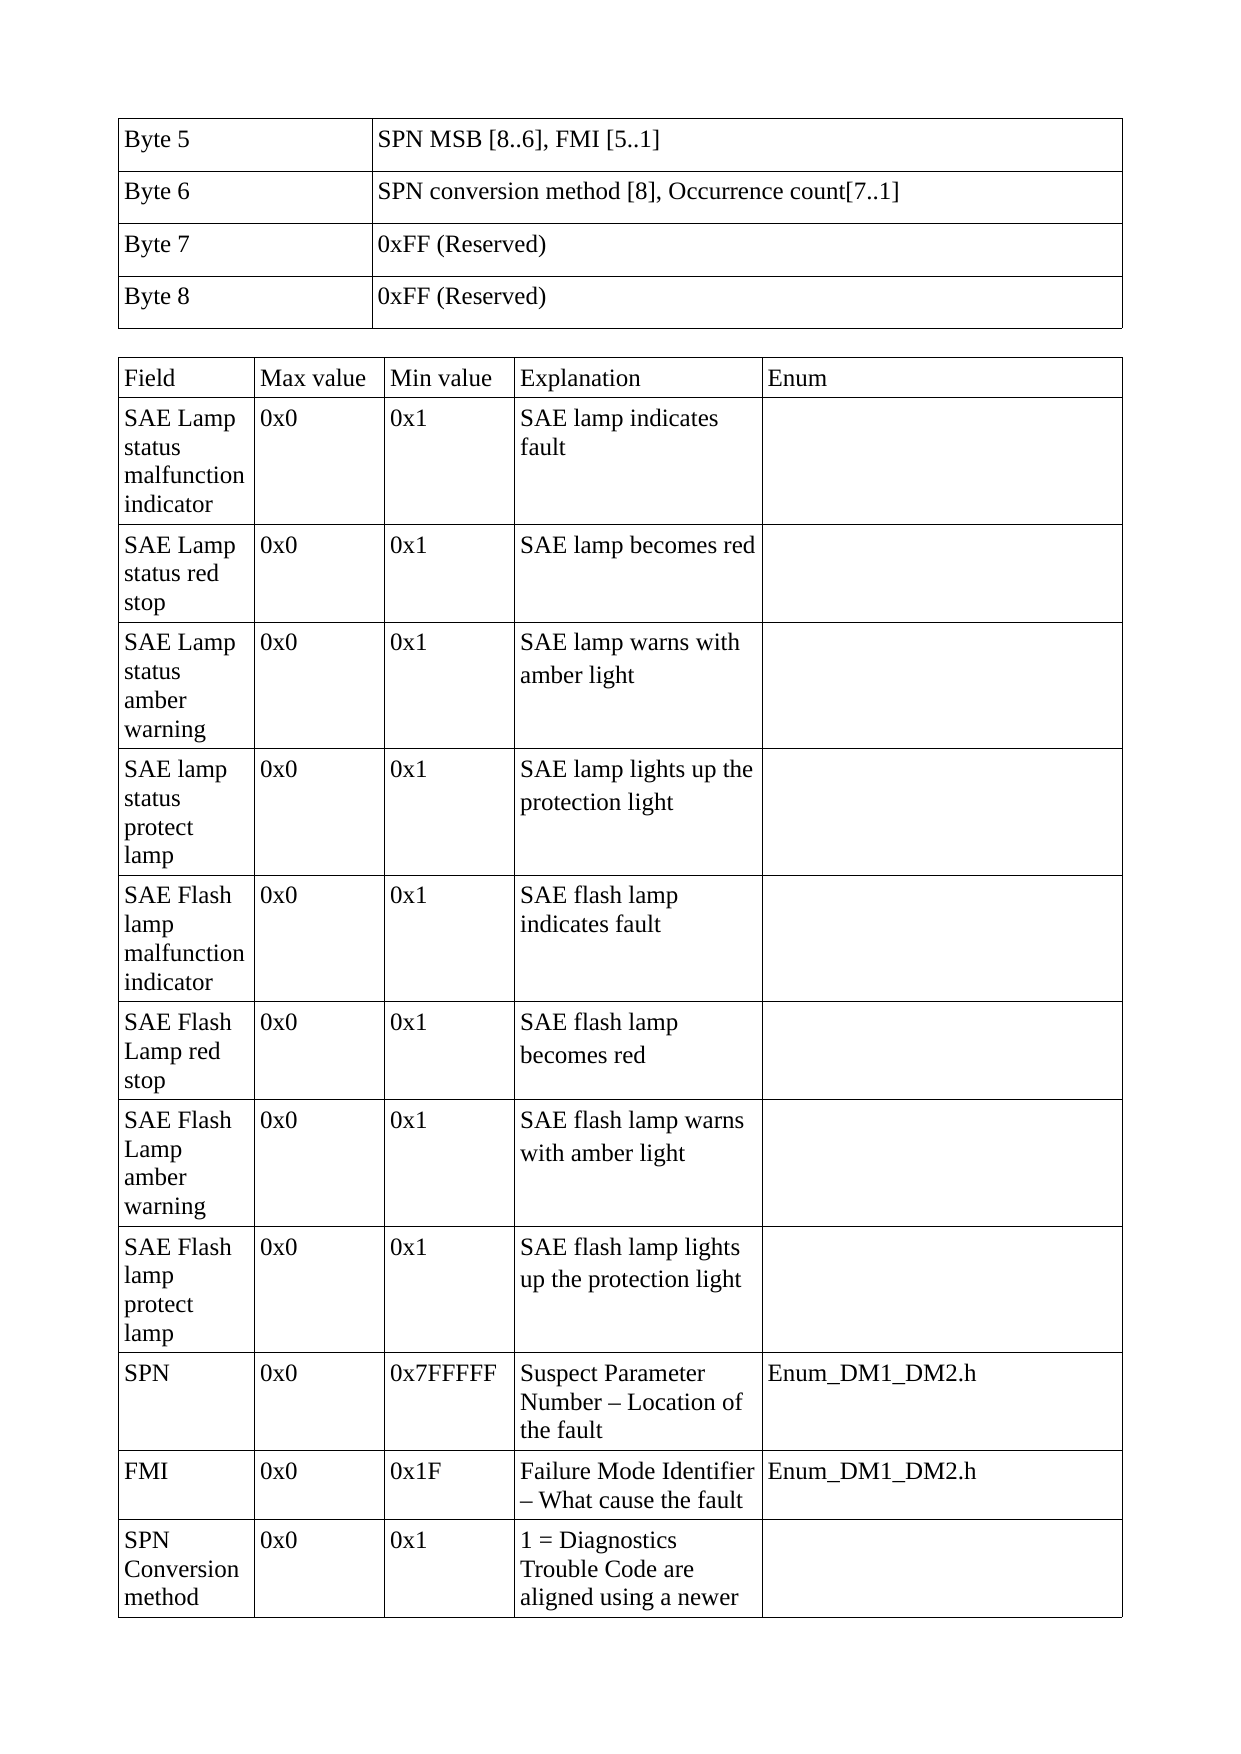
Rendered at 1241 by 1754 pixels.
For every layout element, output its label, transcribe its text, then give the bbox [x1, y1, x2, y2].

table_cell [763, 1100, 1122, 1226]
table_cell 0x0 [255, 876, 384, 1001]
table_cell 0x1 [385, 1002, 514, 1099]
table_cell 0x1F [385, 1451, 514, 1519]
table_cell Byte 8 [119, 277, 372, 328]
table_cell SAE flash lamp lights up the protection light [515, 1227, 762, 1352]
table_cell SAE Flash lamp malfunction indicator [119, 876, 254, 1001]
table_cell 0x1 [385, 876, 514, 1001]
table_cell [763, 1227, 1122, 1352]
table_cell [763, 1520, 1122, 1617]
table_cell 0x1 [385, 623, 514, 748]
table_cell 0xFF (Reserved) [373, 277, 1122, 328]
table_cell Suspect Parameter Number – Location of the fault [515, 1353, 762, 1450]
table_cell 0x7FFFFF [385, 1353, 514, 1450]
table_cell 0x0 [255, 1353, 384, 1450]
table_cell 0x0 [255, 398, 384, 524]
table_cell 0x1 [385, 749, 514, 875]
table_cell 0x0 [255, 1002, 384, 1099]
table_cell 0x0 [255, 1227, 384, 1352]
table_cell SAE lamp lights up the protection light [515, 749, 762, 875]
table_cell SAE Flash lamp protect lamp [119, 1227, 254, 1352]
table_cell SPN MSB [8..6], FMI [5..1] [373, 119, 1122, 171]
table_cell Byte 5 [119, 119, 372, 171]
table_cell 0x0 [255, 749, 384, 875]
table_cell [763, 525, 1122, 622]
table_cell Enum_DM1_DM2.h [763, 1451, 1122, 1519]
table_cell 0x0 [255, 1451, 384, 1519]
table_cell Enum_DM1_DM2.h [763, 1353, 1122, 1450]
table_cell [763, 876, 1122, 1001]
table_header Field [119, 358, 254, 397]
table_cell [763, 623, 1122, 748]
table_cell SAE lamp status protect lamp [119, 749, 254, 875]
table_cell [763, 398, 1122, 524]
table_cell 0x1 [385, 525, 514, 622]
table_cell SPN conversion method [8], Occurrence count[7..1] [373, 172, 1122, 223]
table_cell 0x0 [255, 623, 384, 748]
table_header Max value [255, 358, 384, 397]
table_cell SAE Lamp status amber warning [119, 623, 254, 748]
table_cell SAE flash lamp becomes red [515, 1002, 762, 1099]
table_cell SAE lamp becomes red [515, 525, 762, 622]
table_cell FMI [119, 1451, 254, 1519]
table_header Explanation [515, 358, 762, 397]
table_cell [763, 749, 1122, 875]
table_cell SPN [119, 1353, 254, 1450]
table_header Enum [763, 358, 1122, 397]
table_cell SPN Conversion method [119, 1520, 254, 1617]
table_cell SAE lamp indicates fault [515, 398, 762, 524]
table_cell SAE Flash Lamp red stop [119, 1002, 254, 1099]
table_cell Failure Mode Identifier – What cause the fault [515, 1451, 762, 1519]
table_cell SAE Lamp status malfunction indicator [119, 398, 254, 524]
table_cell 0x1 [385, 1520, 514, 1617]
table_cell Byte 7 [119, 224, 372, 276]
table_cell [763, 1002, 1122, 1099]
table_cell 0x0 [255, 525, 384, 622]
table_cell 0x1 [385, 1227, 514, 1352]
table_cell 0xFF (Reserved) [373, 224, 1122, 276]
table_cell 1 = Diagnostics Trouble Code are aligned using a newer [515, 1520, 762, 1617]
table_cell 0x0 [255, 1100, 384, 1226]
table_header Min value [385, 358, 514, 397]
table_cell SAE Lamp status red stop [119, 525, 254, 622]
table_cell SAE lamp warns with amber light [515, 623, 762, 748]
table_cell 0x0 [255, 1520, 384, 1617]
table_cell SAE flash lamp indicates fault [515, 876, 762, 1001]
table_cell SAE flash lamp warns with amber light [515, 1100, 762, 1226]
table_cell 0x1 [385, 1100, 514, 1226]
table_cell Byte 6 [119, 172, 372, 223]
table_cell 0x1 [385, 398, 514, 524]
table_cell SAE Flash Lamp amber warning [119, 1100, 254, 1226]
